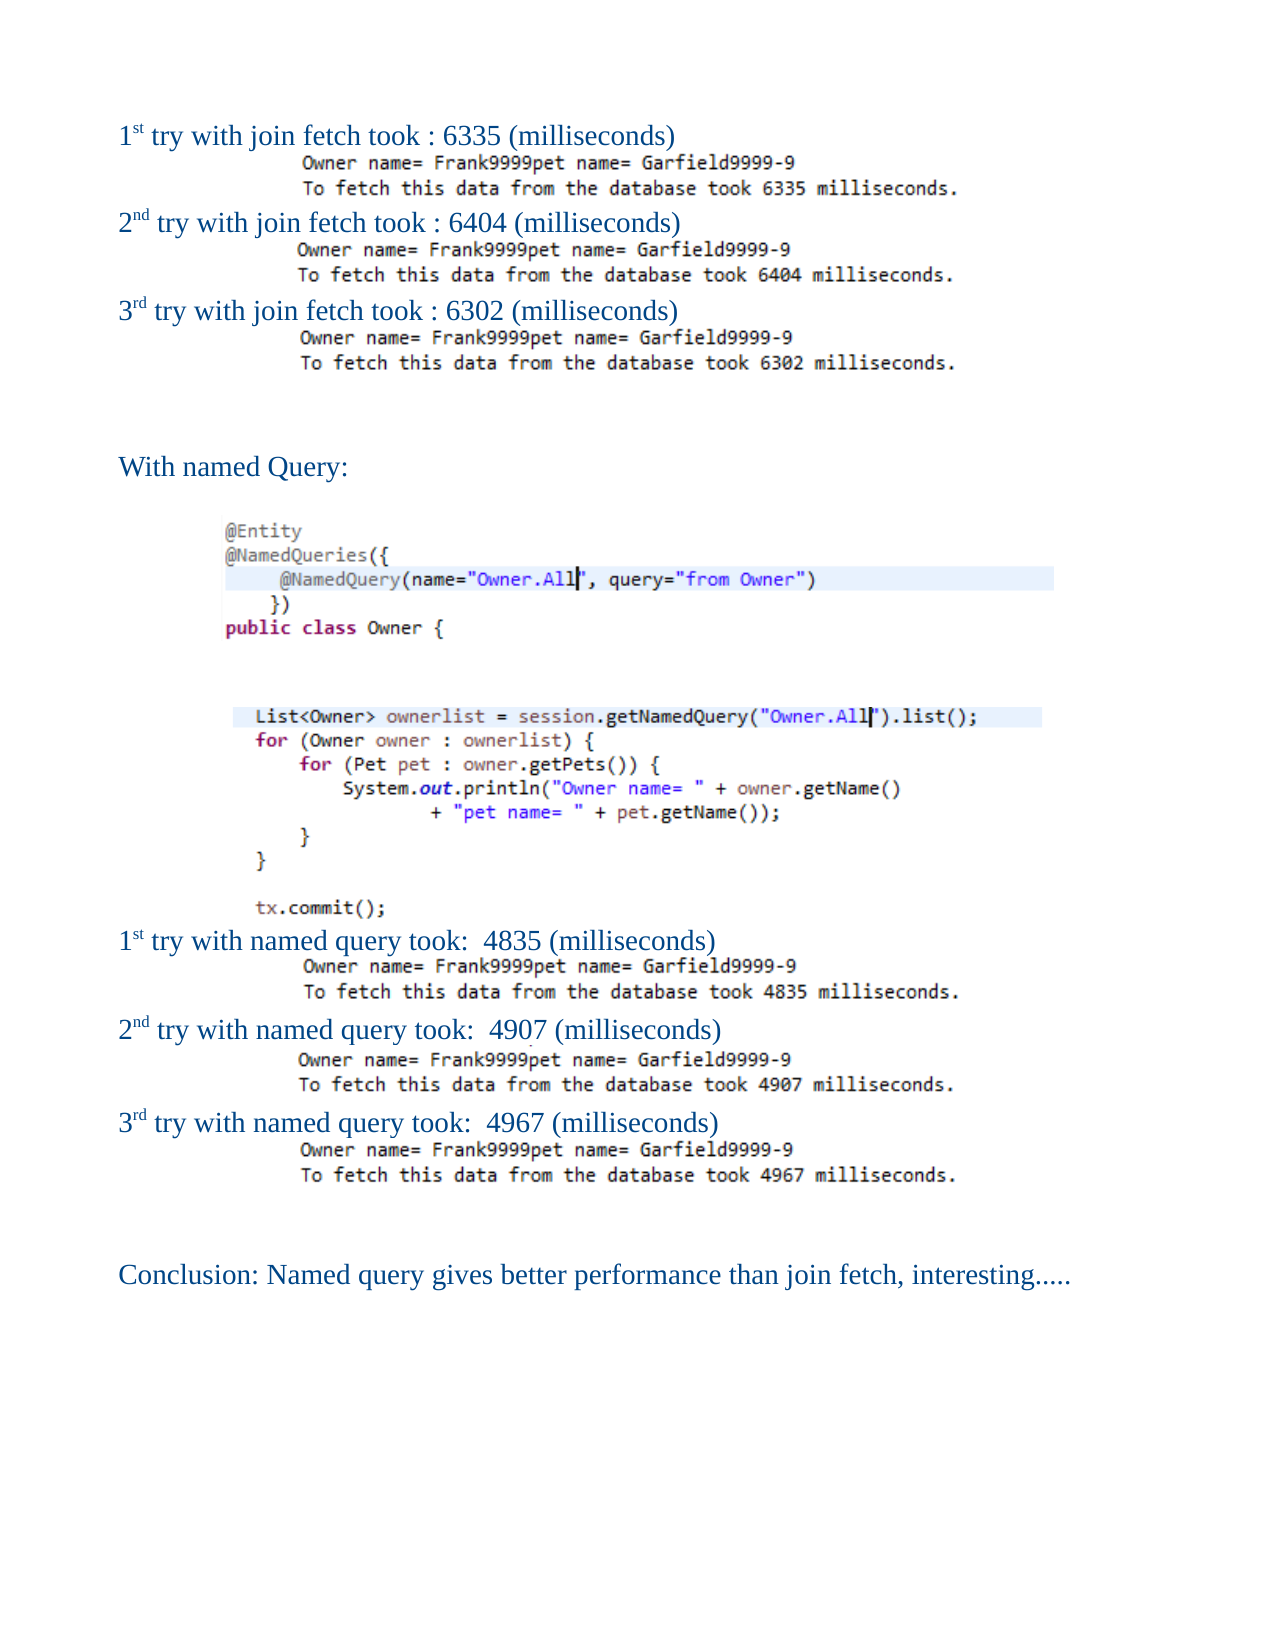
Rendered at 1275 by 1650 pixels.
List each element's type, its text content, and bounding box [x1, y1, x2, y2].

text 1st try with join fetch took : 6335 (milliseconds) [118, 118, 1157, 152]
text 1st try with named query took: 4835 (milliseconds) [118, 708, 1157, 957]
text 2nd try with join fetch took : 6404 (milliseconds) [118, 152, 1157, 238]
text 3rd try with join fetch took : 6302 (milliseconds) [118, 238, 1157, 327]
text With named Query: [118, 449, 1157, 482]
text 2nd try with named query took: 4907 (milliseconds) [118, 957, 1157, 1045]
text Conclusion: Named query gives better performance than join fetch, interesting..... [118, 1257, 1157, 1291]
text 3rd try with named query took: 4967 (milliseconds) [118, 1045, 1157, 1138]
